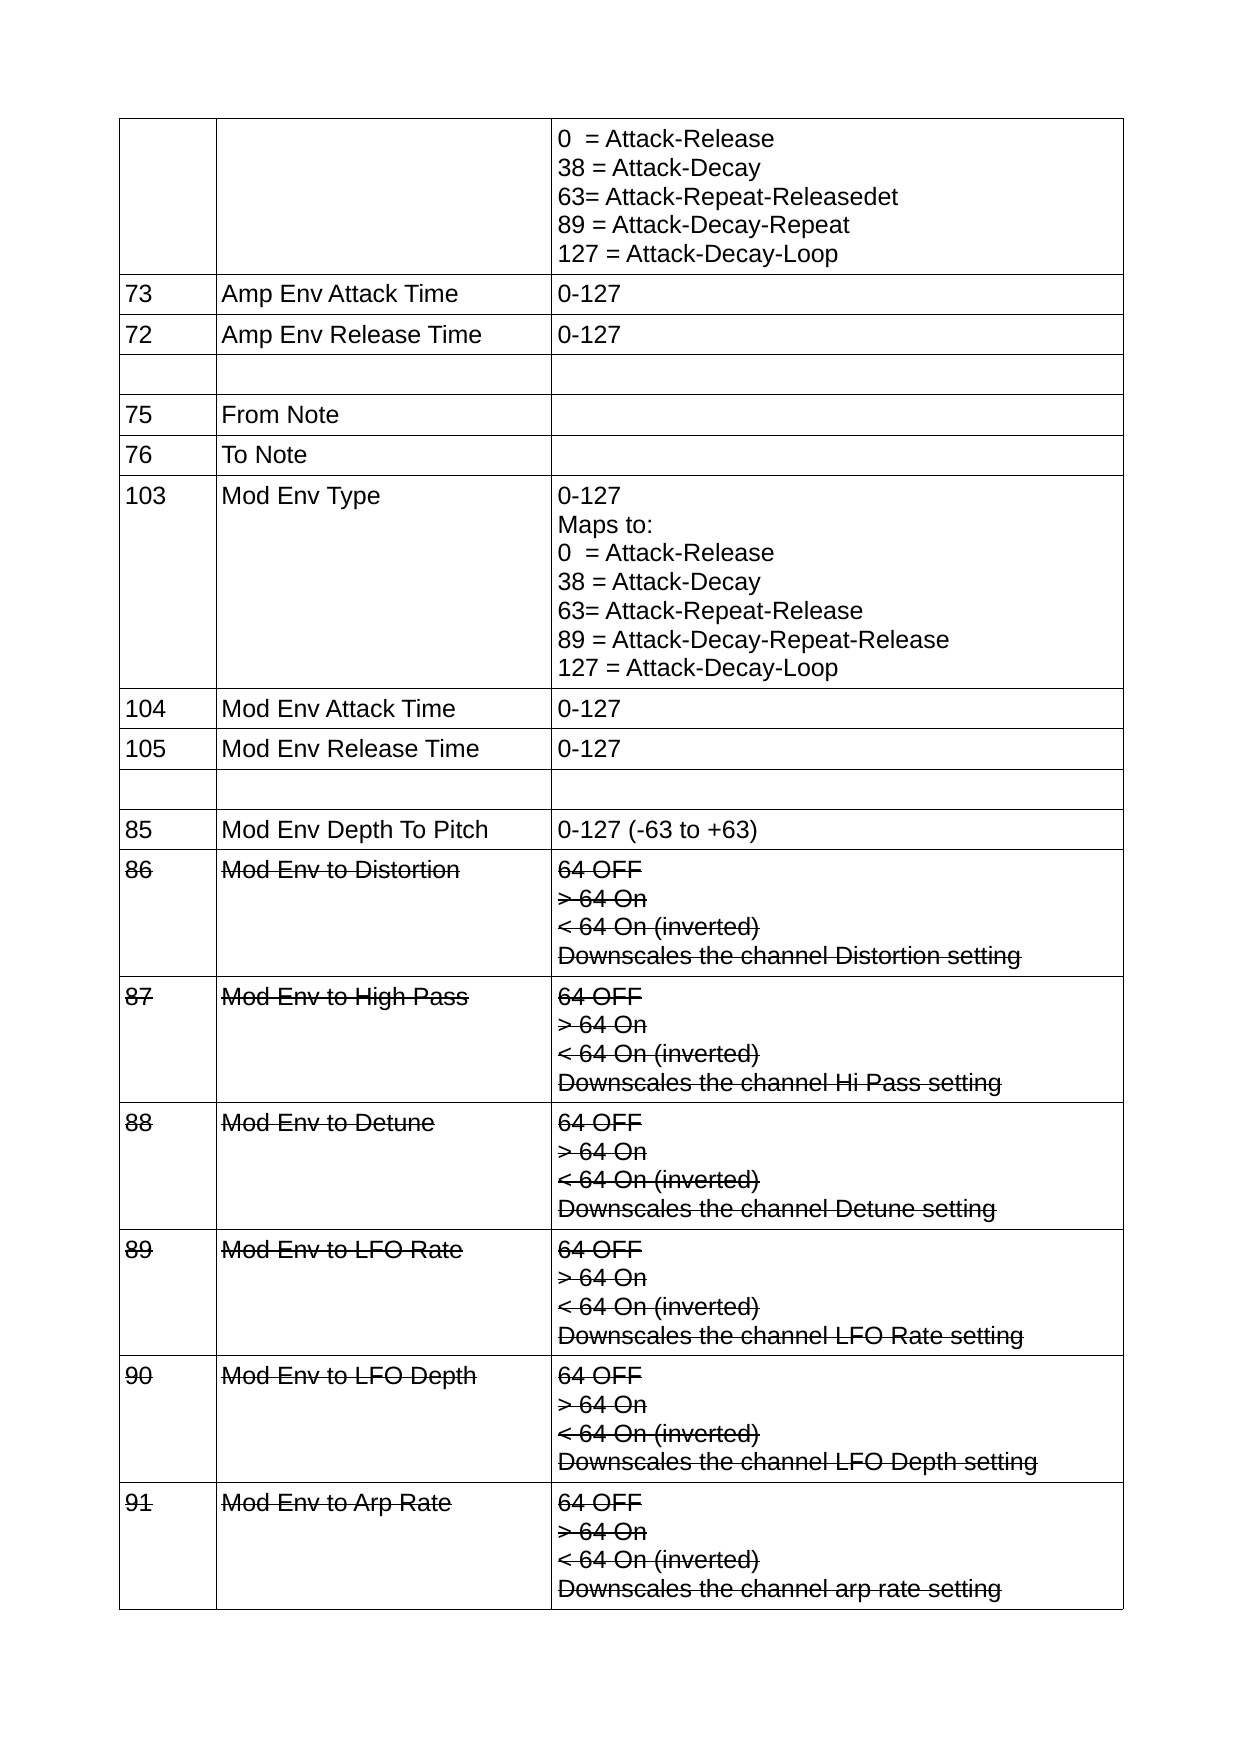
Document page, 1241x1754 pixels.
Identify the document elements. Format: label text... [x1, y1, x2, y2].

table_cell 85 [120, 810, 216, 849]
table_cell Mod Env Release Time [217, 729, 551, 768]
table_cell Mod Env to Arp Rate [217, 1483, 551, 1608]
table_cell 86 [120, 850, 216, 976]
table_cell 104 [120, 689, 216, 728]
table_cell 103 [120, 476, 216, 688]
table_cell 0-127 Maps to: 0 = Attack-Release 38 = Attack-Decay 63= Attack-Repeat-Release 89 = Attack-Decay-Repeat-Release 127 = Attack-Decay-Loop [552, 476, 1123, 688]
table_cell Mod Env to Detune [217, 1103, 551, 1229]
table_cell Mod Env Type [217, 476, 551, 688]
table_cell 73 [120, 275, 216, 314]
table_cell 75 [120, 395, 216, 435]
table_cell Amp Env Release Time [217, 315, 551, 354]
table_cell 0-127 [552, 275, 1123, 314]
table_cell [120, 119, 216, 273]
table_cell 0-127 [552, 315, 1123, 354]
table_cell 72 [120, 315, 216, 354]
table_cell 0-127 (-63 to +63) [552, 810, 1123, 849]
table_cell [120, 355, 216, 394]
table_cell 64 OFF > 64 On < 64 On (inverted) Downscales the channel LFO Rate setting [552, 1230, 1123, 1355]
table_cell [217, 770, 551, 809]
table_cell [552, 770, 1123, 809]
table_cell 64 OFF > 64 On < 64 On (inverted) Downscales the channel arp rate setting [552, 1483, 1123, 1608]
table_cell Mod Env Depth To Pitch [217, 810, 551, 849]
table_cell 88 [120, 1103, 216, 1229]
table_cell [552, 395, 1123, 435]
table_cell Mod Env Attack Time [217, 689, 551, 728]
table_cell [217, 355, 551, 394]
table_cell 91 [120, 1483, 216, 1608]
table_cell Mod Env to Distortion [217, 850, 551, 976]
table_cell 76 [120, 436, 216, 475]
table_cell 90 [120, 1356, 216, 1482]
table_cell 89 [120, 1230, 216, 1355]
table_cell 87 [120, 977, 216, 1102]
table_cell 64 OFF > 64 On < 64 On (inverted) Downscales the channel Detune setting [552, 1103, 1123, 1229]
table_cell 0-127 [552, 729, 1123, 768]
table_cell 0-127 [552, 689, 1123, 728]
table_cell From Note [217, 395, 551, 435]
table_cell 105 [120, 729, 216, 768]
table_cell [120, 770, 216, 809]
table_cell Amp Env Attack Time [217, 275, 551, 314]
table_cell [552, 436, 1123, 475]
table_cell 64 OFF > 64 On < 64 On (inverted) Downscales the channel LFO Depth setting [552, 1356, 1123, 1482]
table_cell Mod Env to High Pass [217, 977, 551, 1102]
table_cell [217, 119, 551, 273]
table_cell Mod Env to LFO Rate [217, 1230, 551, 1355]
table_cell To Note [217, 436, 551, 475]
table_cell 64 OFF > 64 On < 64 On (inverted) Downscales the channel Hi Pass setting [552, 977, 1123, 1102]
table_cell Mod Env to LFO Depth [217, 1356, 551, 1482]
table_cell 64 OFF > 64 On < 64 On (inverted) Downscales the channel Distortion setting [552, 850, 1123, 976]
table_cell 0 = Attack-Release 38 = Attack-Decay 63= Attack-Repeat-Releasedet 89 = Attack-Decay-Repeat 127 = Attack-Decay-Loop [552, 119, 1123, 273]
table_cell [552, 355, 1123, 394]
